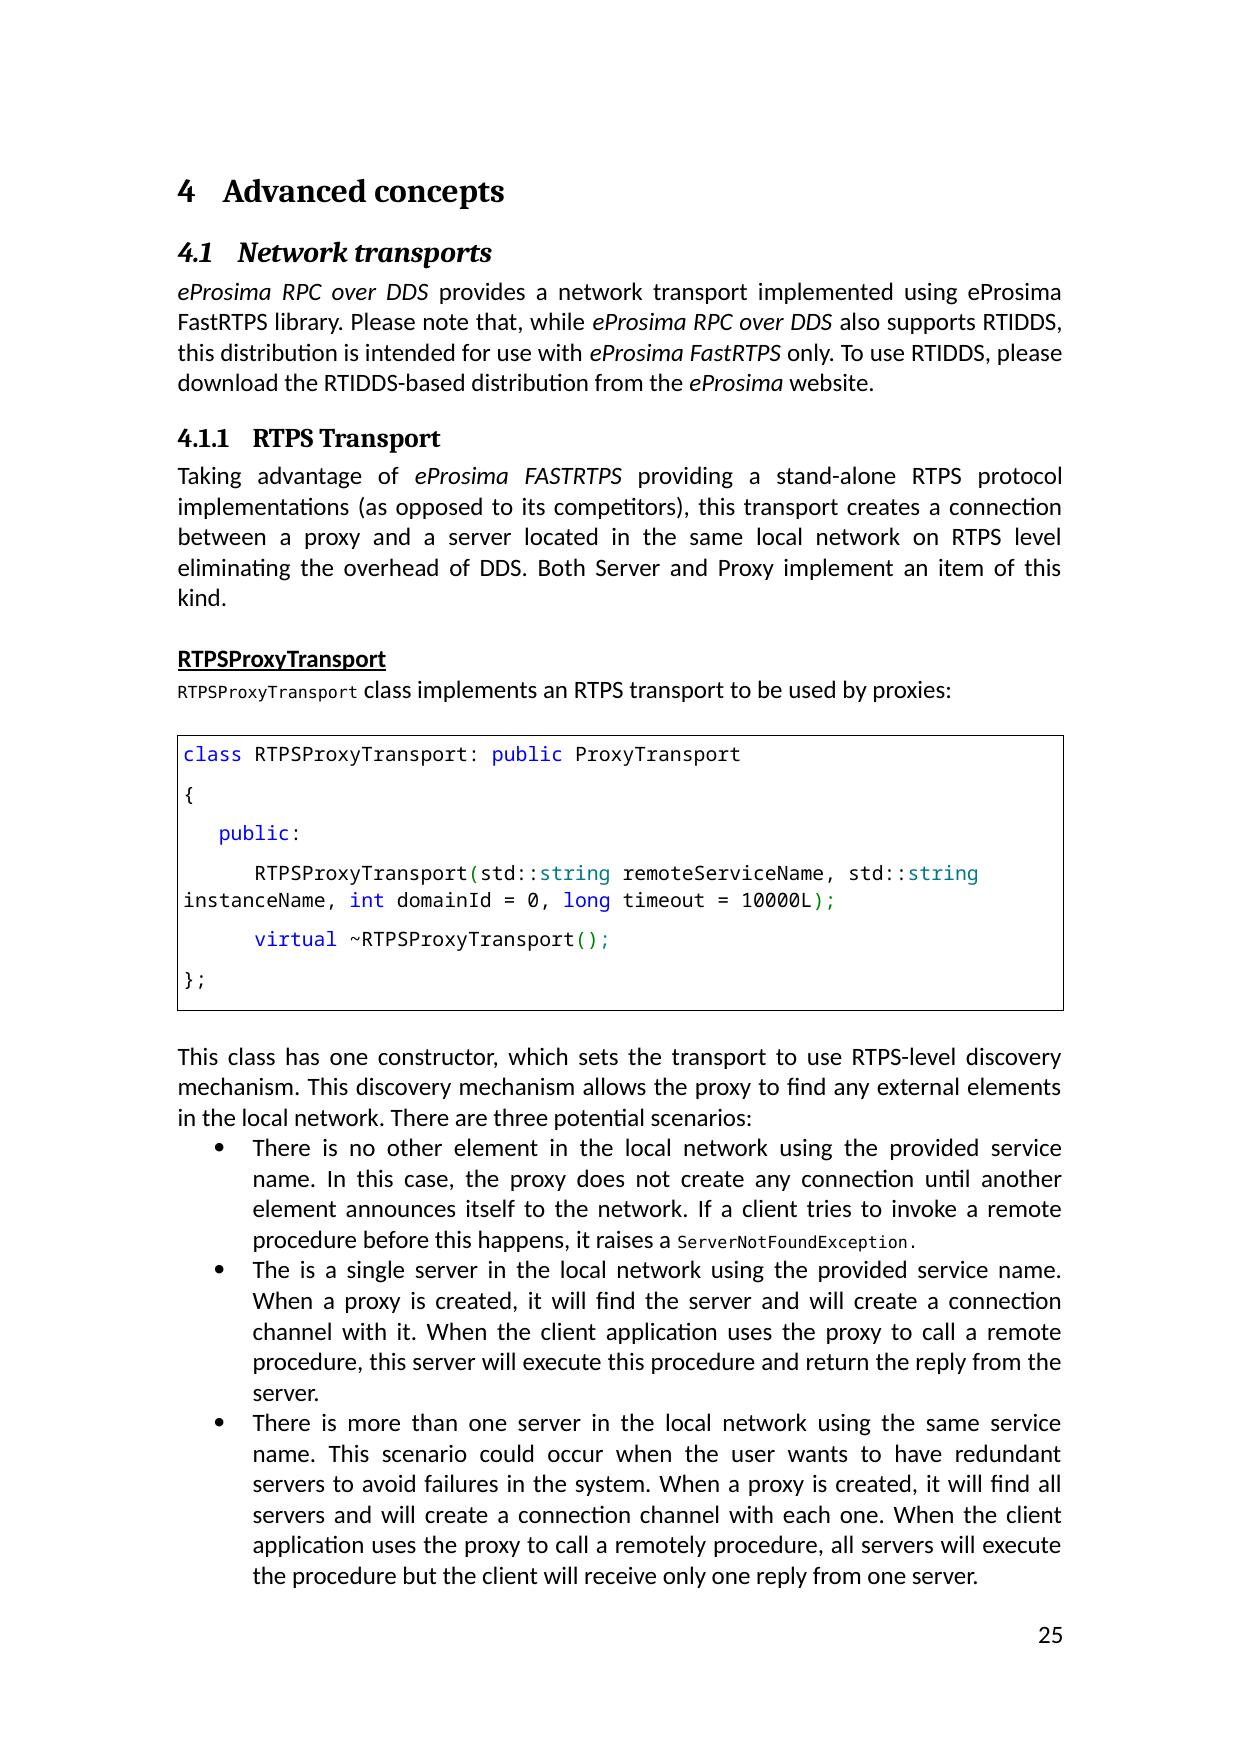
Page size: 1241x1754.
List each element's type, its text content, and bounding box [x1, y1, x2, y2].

subtitle Advanced concepts [177, 173, 1063, 211]
list The is a single server in the local network using the provided service name. When a proxy is created, it will find the server and will create a connection channel with it. When the client application uses the proxy to call a remote procedure, this server will execute this procedure and return the reply from the server. [215, 1254, 1063, 1407]
text This class has one constructor, which sets the transport to use RTPS-level discovery mechanism. This discovery mechanism allows the proxy to find any external elements in the local network. There are three potential scenarios: [177, 1041, 1063, 1132]
subtitle RTPS Transport [177, 423, 1063, 454]
text Taking advantage of eProsima FASTRTPS providing a stand-alone RTPS protocol implementations (as opposed to its competitors), this transport creates a connection between a proxy and a server located in the same local network on RTPS level eliminating the overhead of DDS. Both Server and Proxy implement an item of this kind. [177, 460, 1063, 613]
list There is more than one server in the local network using the same service name. This scenario could occur when the user wants to have redundant servers to avoid failures in the system. When a proxy is created, it will find all servers and will create a connection channel with each one. When the client application uses the proxy to call a remotely procedure, all servers will execute the procedure but the client will receive only one reply from one server. [215, 1407, 1063, 1590]
text eProsima RPC over DDS provides a network transport implemented using eProsima FastRTPS library. Please note that, while eProsima RPC over DDS also supports RTIDDS, this distribution is intended for use with eProsima FastRTPS only. To use RTIDDS, please download the RTIDDS-based distribution from the eProsima website. [177, 276, 1063, 398]
text RTPSProxyTransport class implements an RTPS transport to be used by proxies: [177, 674, 1063, 704]
text RTPSProxyTransport [177, 643, 1063, 674]
list There is no other element in the local network using the provided service name. In this case, the proxy does not create any connection until another element announces itself to the network. If a client tries to invoke a remote procedure before this happens, it raises a ServerNotFoundException. [215, 1132, 1063, 1254]
subtitle Network transports [177, 236, 1063, 269]
table_header class RTPSProxyTransport: public ProxyTransport { public: RTPSProxyTransport(std::string remoteServiceName, std::string instanceName, int domainId = 0, long timeout = 10000L); virtual ~RTPSProxyTransport(); }; [178, 736, 1063, 1010]
